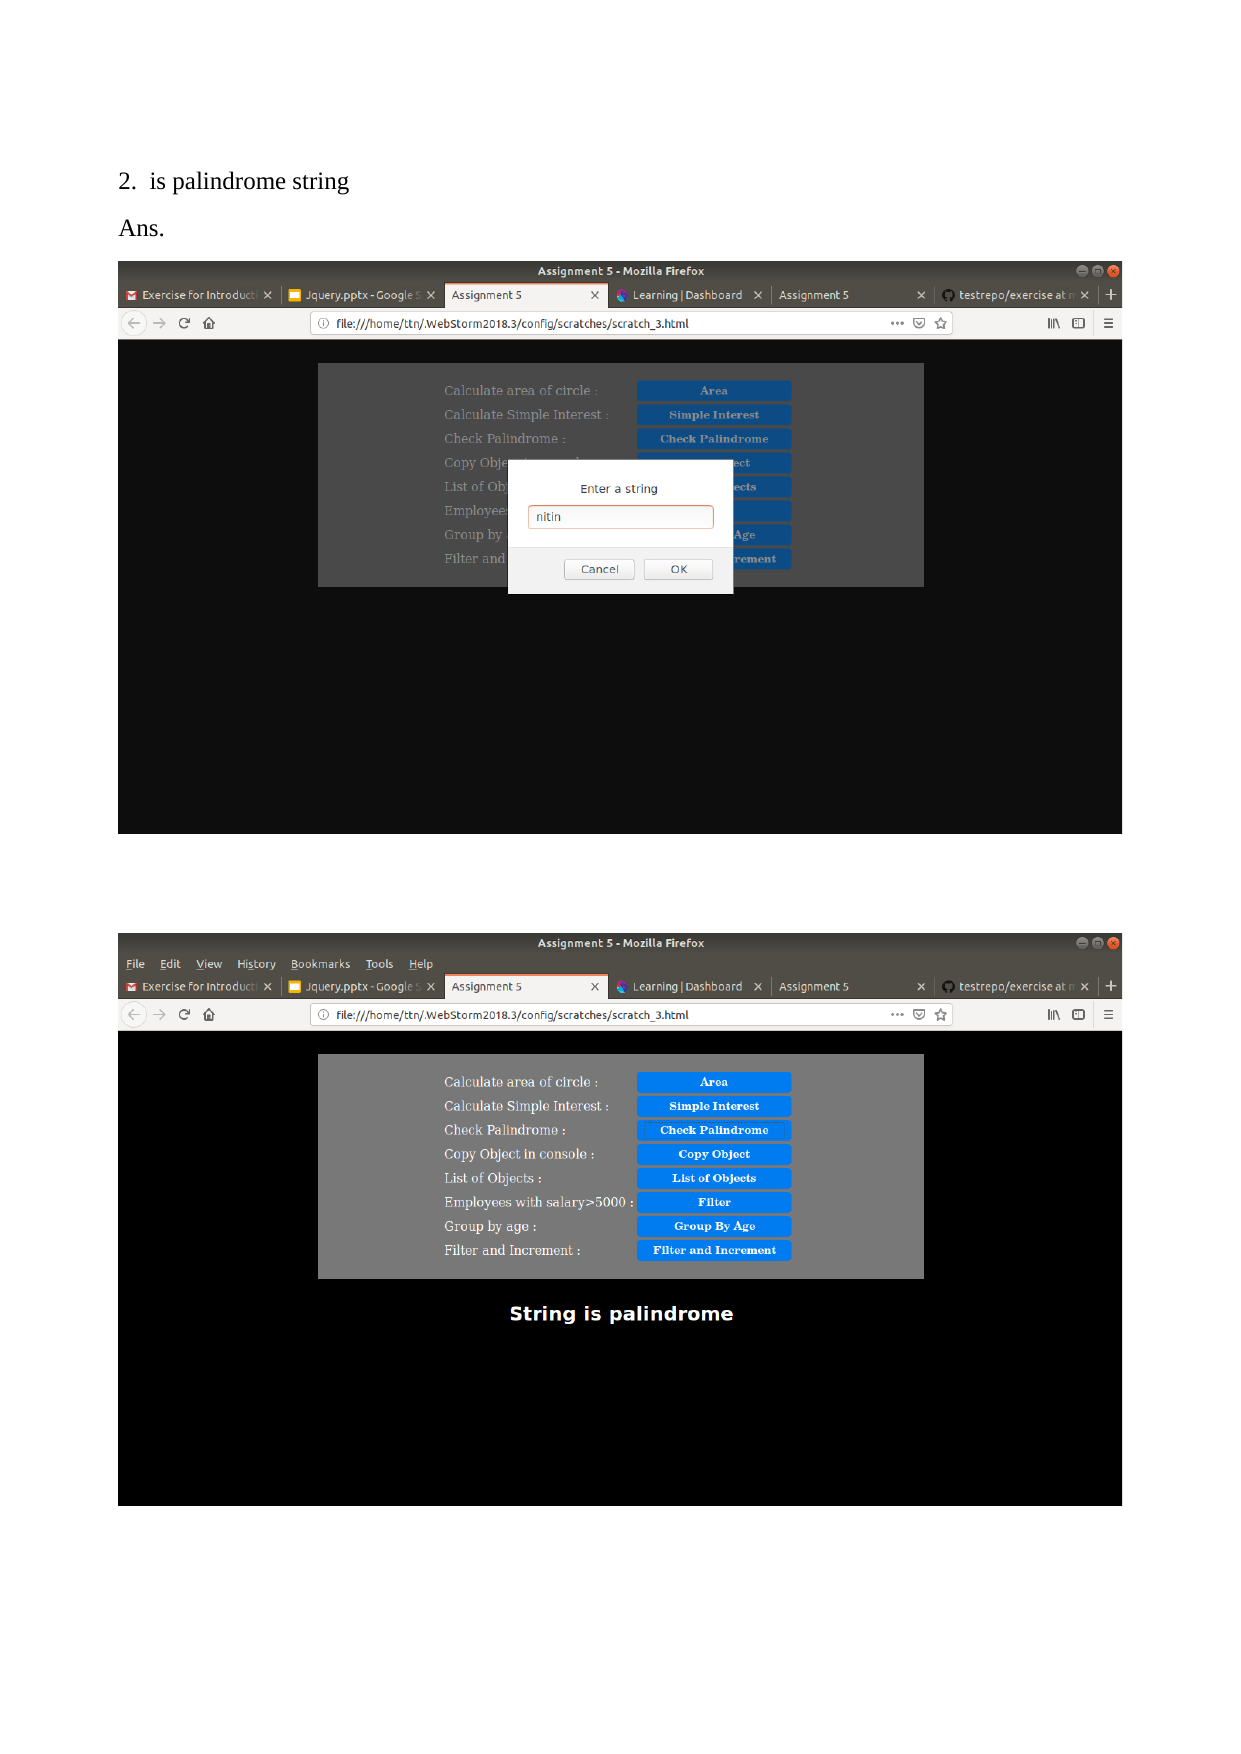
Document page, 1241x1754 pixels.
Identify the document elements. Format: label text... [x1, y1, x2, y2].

picture [118, 933, 1123, 1506]
text Ans. [118, 213, 1122, 242]
picture [118, 261, 1123, 834]
text 2. is palindrome string [118, 166, 1122, 194]
